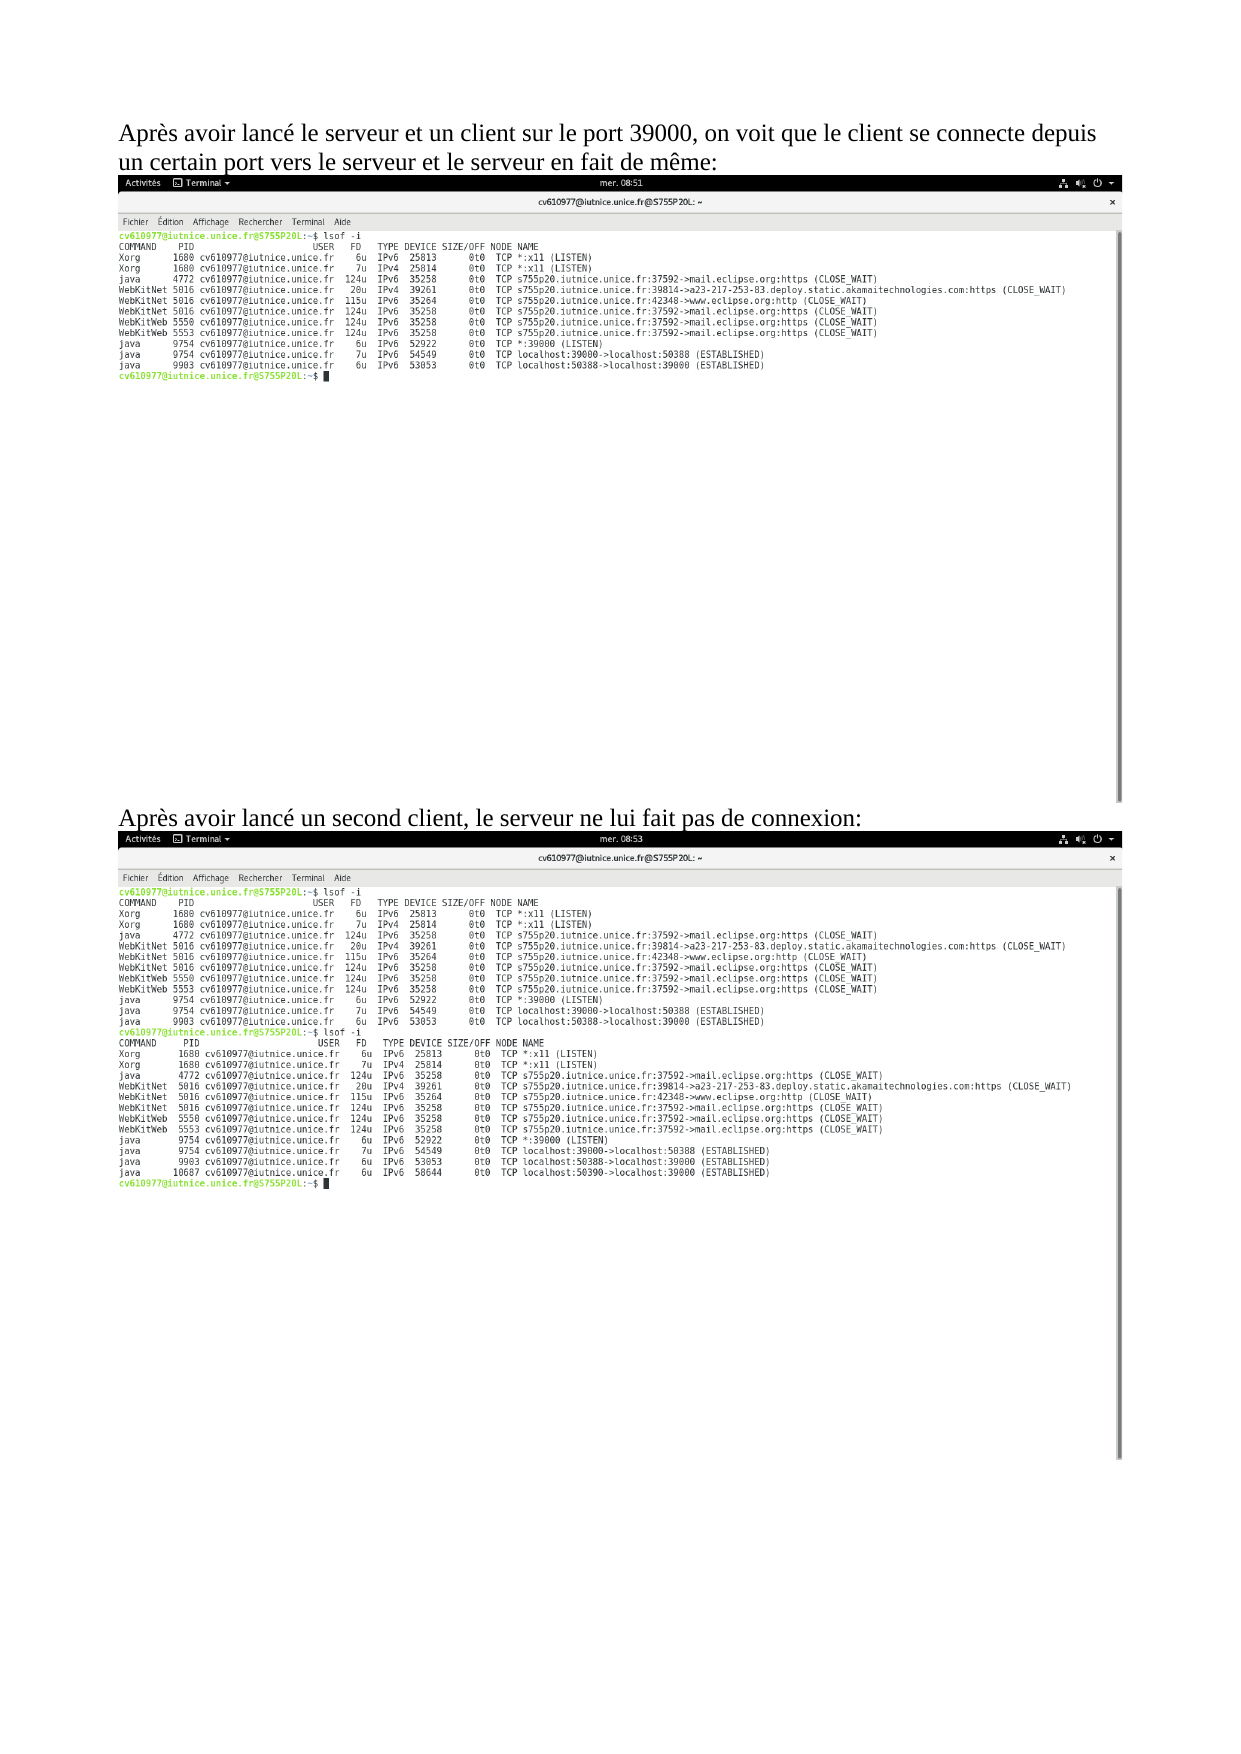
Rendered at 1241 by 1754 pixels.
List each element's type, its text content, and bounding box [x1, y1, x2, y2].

picture [118, 175, 1123, 803]
picture [118, 831, 1123, 1460]
text Après avoir lancé un second client, le serveur ne lui fait pas de connexion: [118, 803, 1122, 831]
text Après avoir lancé le serveur et un client sur le port 39000, on voit que le client se connecte depuis un certain port vers le serveur et le serveur en fait de même: [118, 118, 1122, 175]
